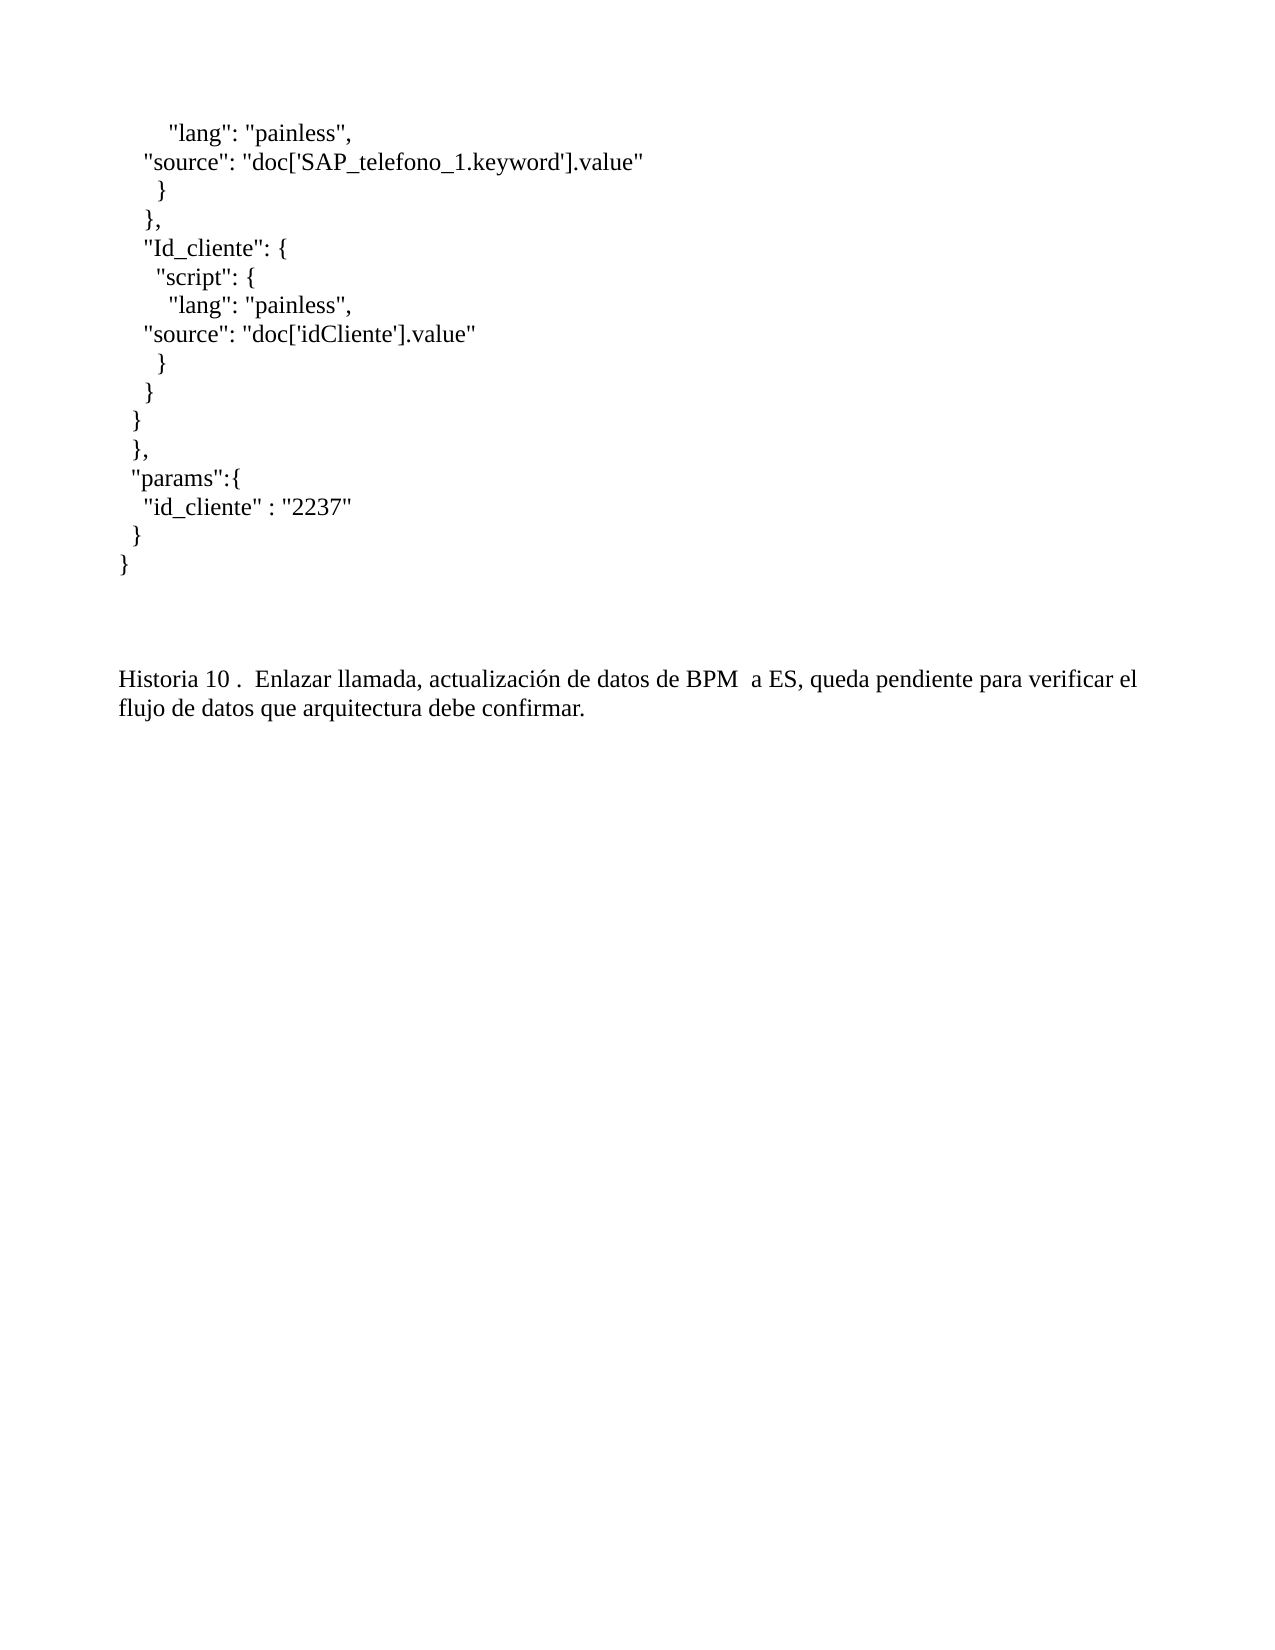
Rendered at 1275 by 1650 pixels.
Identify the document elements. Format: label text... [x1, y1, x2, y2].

text } [118, 377, 1157, 406]
text } [118, 549, 1157, 578]
text "Id_cliente": { [118, 233, 1157, 262]
text Historia 10 . Enlazar llamada, actualización de datos de BPM a ES, queda pendiente para verificar el flujo de datos que arquitectura debe confirmar. [118, 664, 1157, 722]
text }, [118, 434, 1157, 463]
text "source": "doc['idCliente'].value" [118, 319, 1157, 348]
text "lang": "painless", [118, 118, 1157, 147]
text }, [118, 204, 1157, 233]
text } [118, 348, 1157, 377]
text "lang": "painless", [118, 291, 1157, 319]
text } [118, 521, 1157, 549]
text } [118, 176, 1157, 204]
text "id_cliente" : "2237" [118, 492, 1157, 521]
text "source": "doc['SAP_telefono_1.keyword'].value" [118, 147, 1157, 176]
text "params":{ [118, 463, 1157, 492]
text "script": { [118, 262, 1157, 291]
text } [118, 406, 1157, 434]
